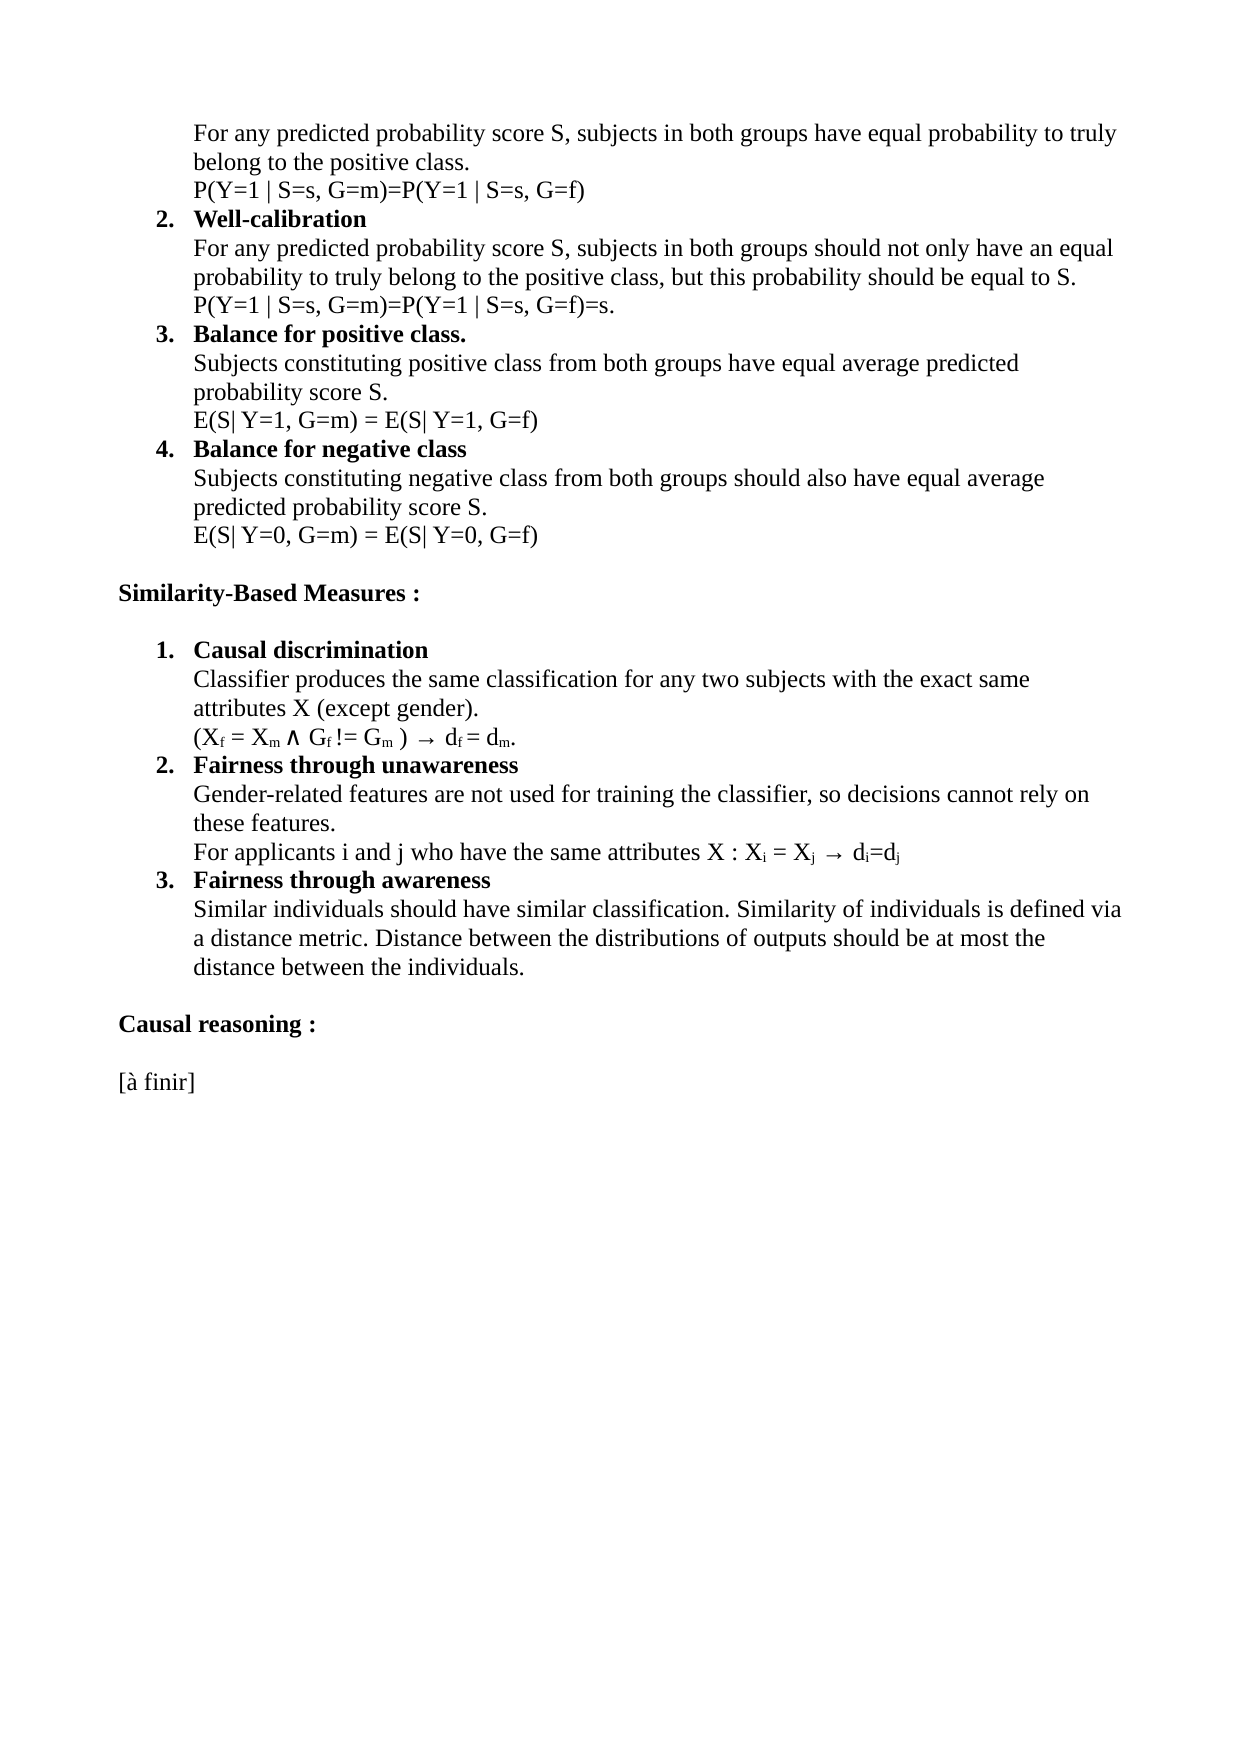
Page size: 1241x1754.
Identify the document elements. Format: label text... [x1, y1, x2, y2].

list For applicants i and j who have the same attributes X : Xi = Xj → di=dj [156, 837, 1122, 866]
text Similarity-Based Measures : [118, 578, 1122, 607]
list Similar individuals should have similar classification. Similarity of individuals is defined via a distance metric. Distance between the distributions of outputs should be at most the distance between the individuals. [156, 894, 1122, 981]
list Gender-related features are not used for training the classifier, so decisions cannot rely on these features. [156, 779, 1122, 837]
list E(S| Y=0, G=m) = E(S| Y=0, G=f) [156, 521, 1122, 549]
list Balance for positive class. [156, 319, 1122, 348]
list For any predicted probability score S, subjects in both groups have equal probability to truly belong to the positive class. [156, 118, 1122, 176]
text [à finir] [118, 1067, 1122, 1096]
list Fairness through unawareness [156, 751, 1122, 779]
list Subjects constituting positive class from both groups have equal average predicted probability score S. [156, 348, 1122, 406]
list Classifier produces the same classification for any two subjects with the exact same attributes X (except gender). [156, 664, 1122, 722]
list P(Y=1 | S=s, G=m)=P(Y=1 | S=s, G=f)=s. [156, 291, 1122, 319]
list Well-calibration [156, 204, 1122, 233]
list Subjects constituting negative class from both groups should also have equal average predicted probability score S. [156, 463, 1122, 521]
text Causal reasoning : [118, 1009, 1122, 1038]
list Fairness through awareness [156, 866, 1122, 894]
list Balance for negative class [156, 434, 1122, 463]
list For any predicted probability score S, subjects in both groups should not only have an equal probability to truly belong to the positive class, but this probability should be equal to S. [156, 233, 1122, 291]
list P(Y=1 | S=s, G=m)=P(Y=1 | S=s, G=f) [156, 176, 1122, 204]
list E(S| Y=1, G=m) = E(S| Y=1, G=f) [156, 406, 1122, 434]
list Causal discrimination [156, 636, 1122, 664]
list (Xf = Xm ∧ Gf != Gm ) → df = dm. [156, 722, 1122, 751]
